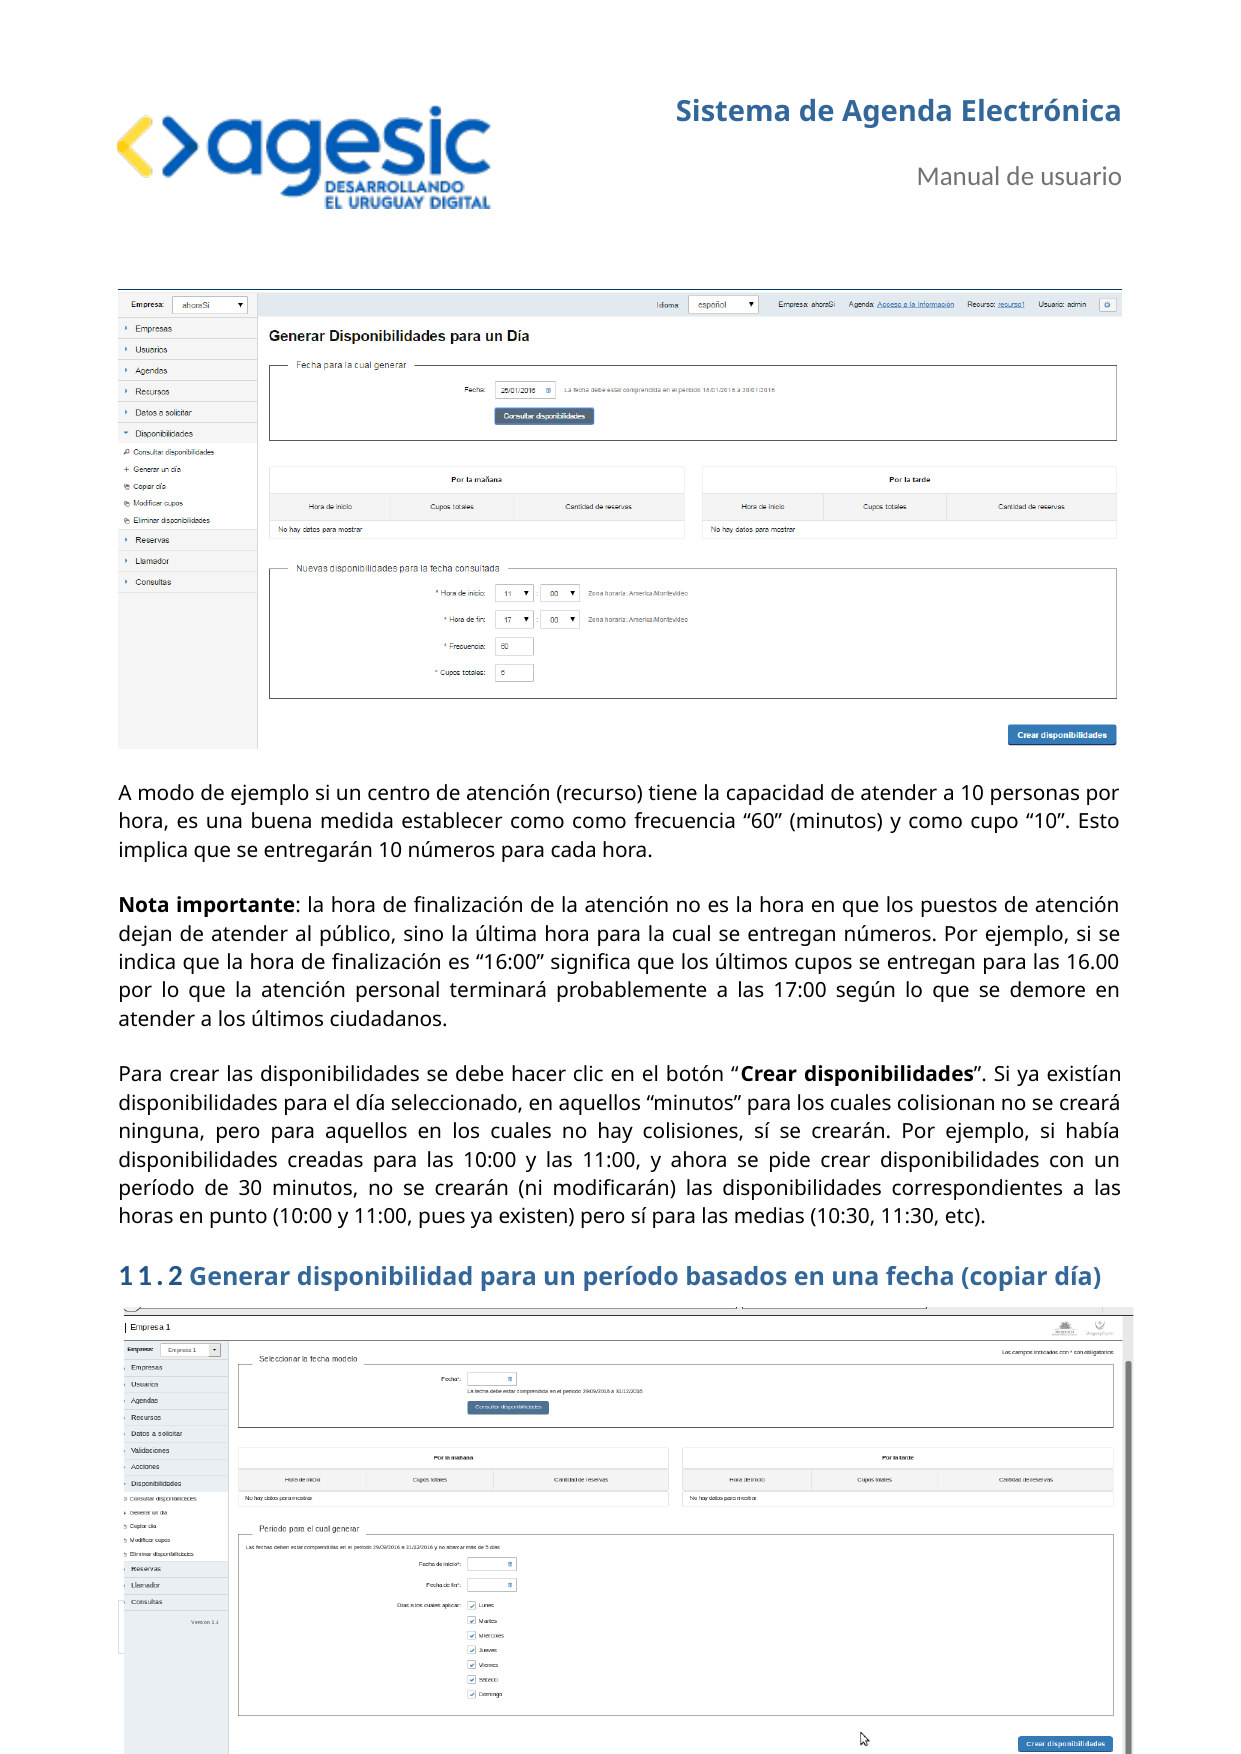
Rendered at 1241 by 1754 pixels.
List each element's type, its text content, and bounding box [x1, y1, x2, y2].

subtitle Generar disponibilidad para un período basados en una fecha (copiar día) [118, 1257, 1122, 1293]
picture [123, 1307, 1134, 1754]
text Nota importante: la hora de finalización de la atención no es la hora en que los puestos de atención dejan de atender al público, sino la última hora para la cual se entregan números. Por ejemplo, si se indica que la hora de finalización es “16:00” significa que los últimos cupos se entregan para las 16.00 por lo que la atención personal terminará probablemente a las 17:00 según lo que se demore en atender a los últimos ciudadanos. [118, 890, 1122, 1032]
picture [116, 105, 492, 209]
text Para crear las disponibilidades se debe hacer clic en el botón “Crear disponibilidades”. Si ya existían disponibilidades para el día seleccionado, en aquellos “minutos” para los cuales colisionan no se creará ninguna, pero para aquellos en los cuales no hay colisiones, sí se crearán. Por ejemplo, si había disponibilidades creadas para las 10:00 y las 11:00, y ahora se pide crear disponibilidades con un período de 30 minutos, no se crearán (ni modificarán) las disponibilidades correspondientes a las horas en punto (10:00 y 11:00, pues ya existen) pero sí para las medias (10:30, 11:30, etc). [118, 1059, 1122, 1230]
text A modo de ejemplo si un centro de atención (recurso) tiene la capacidad de atender a 10 personas por hora, es una buena medida establecer como como frecuencia “60” (minutos) y como cupo “10”. Esto implica que se entregarán 10 números para cada hora. [118, 749, 1122, 863]
picture [118, 289, 1123, 749]
text La aplicación permite copiar las disponibilidades de un día para generar un período de tiempo mayor con idéntica distribución de disponibilidades (luego se puede modificar cada día en forma independiente). Para ello se debe seleccionar la opción “Copiar día” del menú lateral, dentro de la sección "Disponibilidades". [118, 1305, 1122, 1418]
